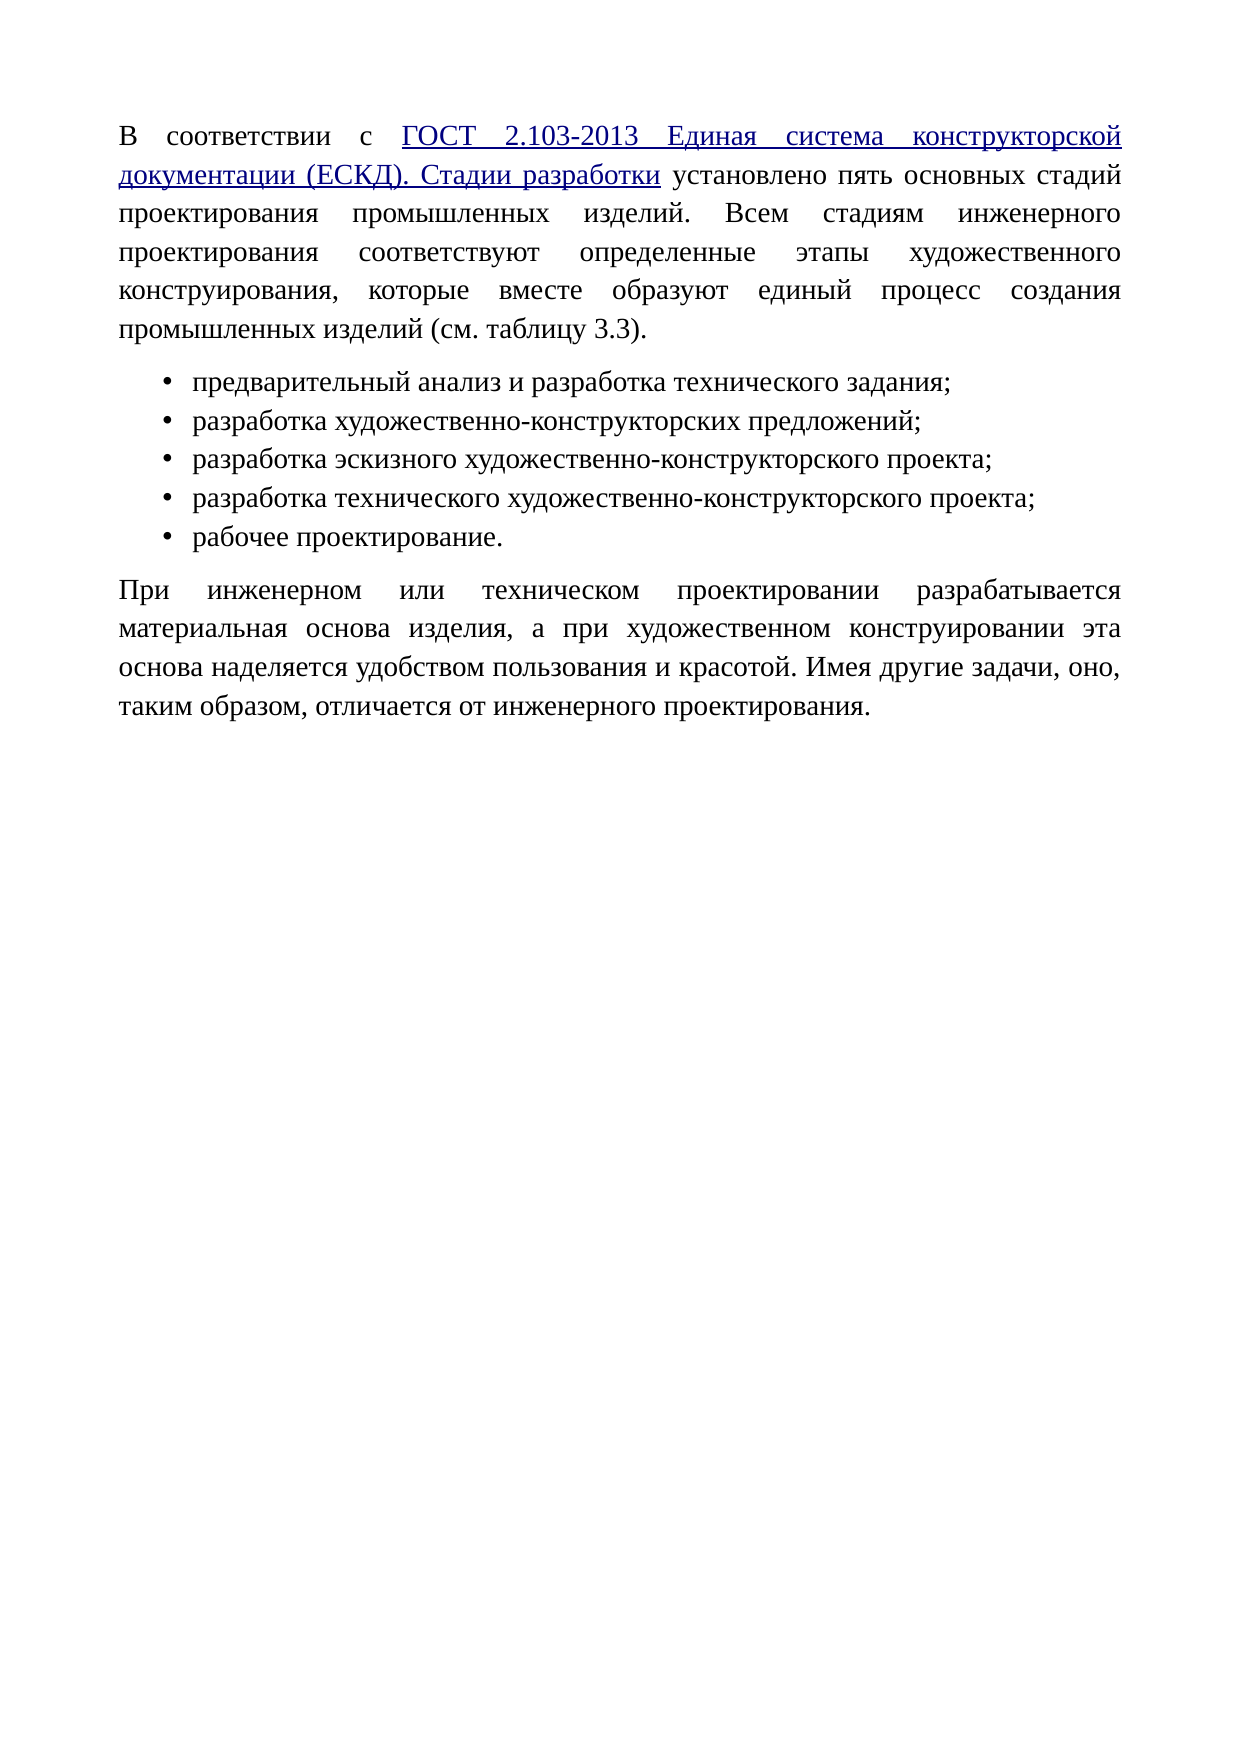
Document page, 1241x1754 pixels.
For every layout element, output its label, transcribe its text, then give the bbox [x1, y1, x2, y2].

list рабочее проектирование. [162, 519, 1122, 552]
list предварительный анализ и разработка технического задания; [162, 364, 1122, 398]
list разработка технического художественно-конструкторского проекта; [162, 480, 1122, 514]
list разработка художественно-конструкторских предложений; [162, 403, 1122, 436]
text В соответствии с ГОСТ 2.103-2013 Единая система конструкторской документации (ЕСКД). Стадии разработки установлено пять основных стадий проектирования промышленных изделий. Всем стадиям инженерного проектирования соответствуют определенные этапы художественного конструирования, которые вместе образуют единый процесс создания промышленных изделий (см. таблицу 3.3). [118, 118, 1122, 344]
text При инженерном или техническом проектировании разрабатывается материальная основа изделия, а при художественном конструировании эта основа наделяется удобством пользования и красотой. Имея другие задачи, оно, таким образом, отличается от инженерного проектирования. [118, 572, 1122, 721]
list разработка эскизного художественно-конструкторского проекта; [162, 441, 1122, 475]
